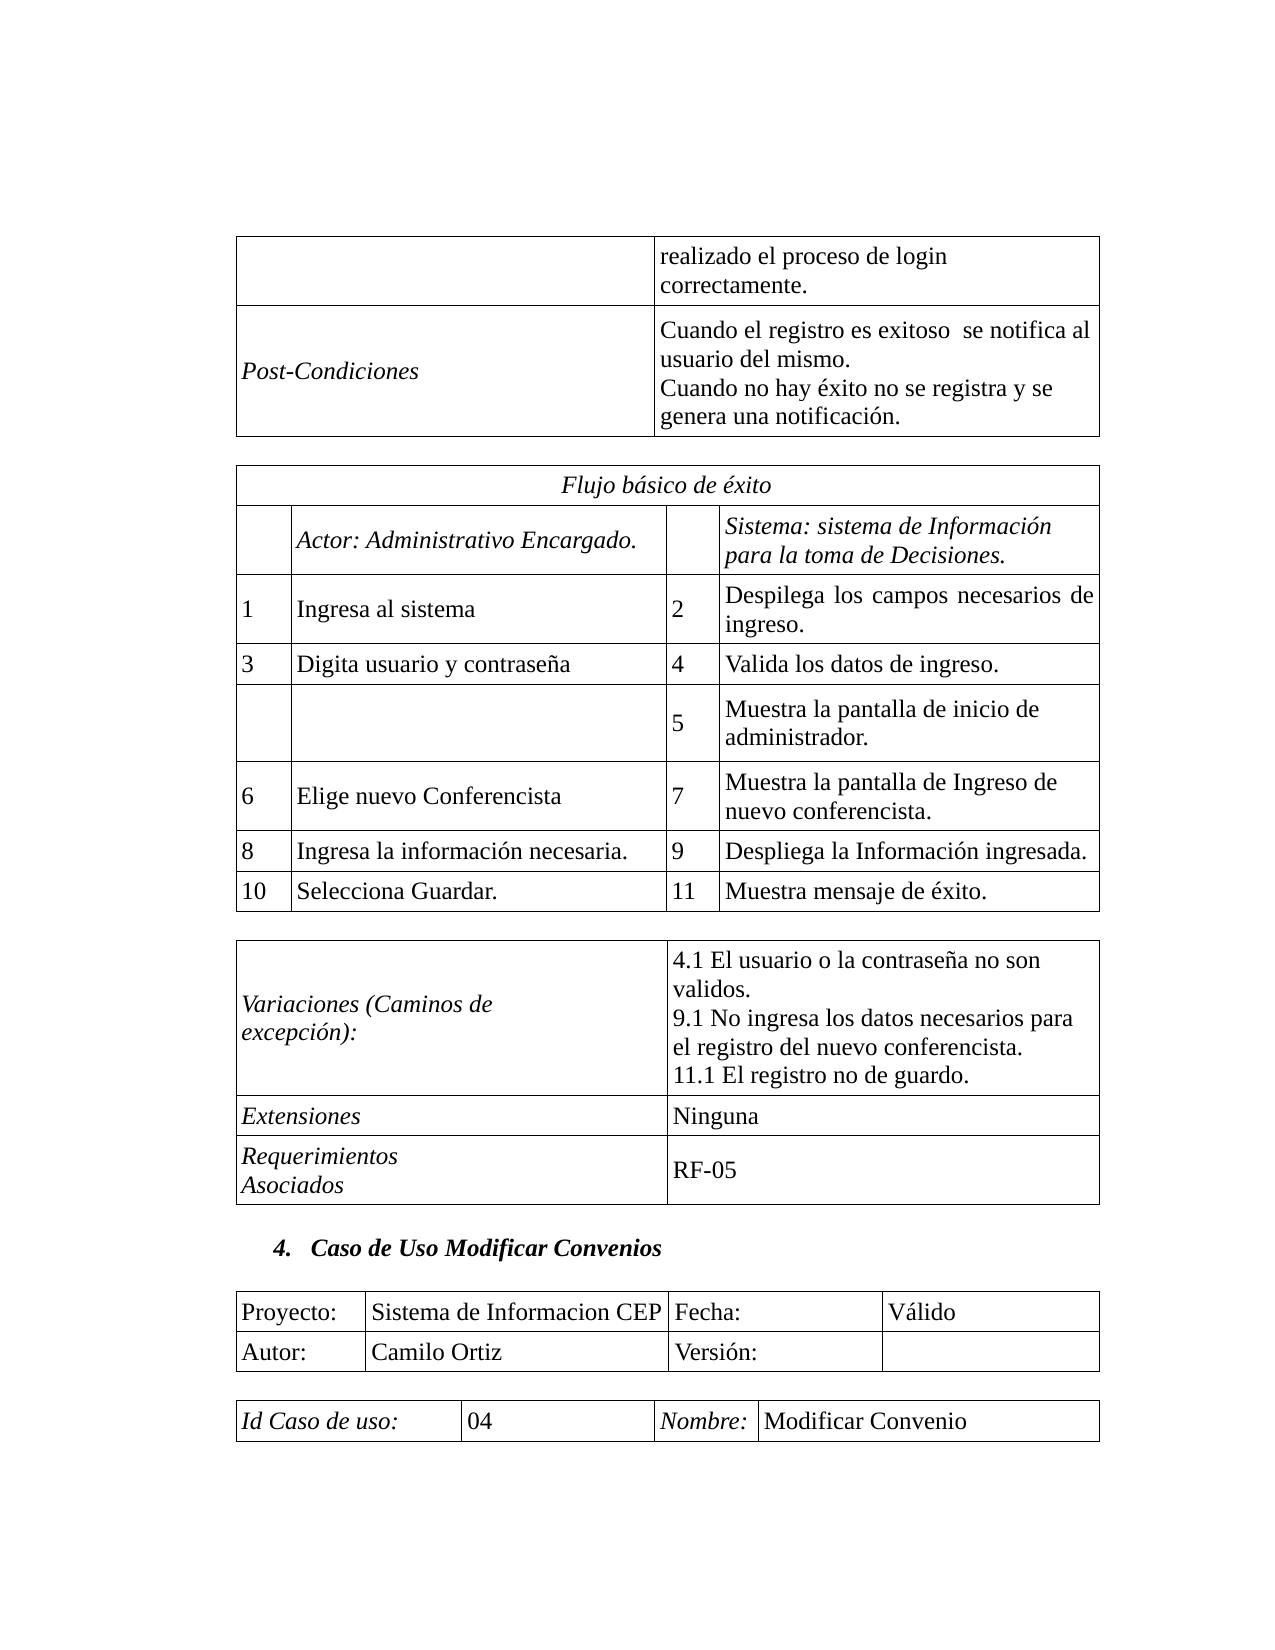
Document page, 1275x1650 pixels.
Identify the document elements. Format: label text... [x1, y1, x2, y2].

table_cell 8 [237, 831, 291, 871]
table_cell [237, 685, 291, 761]
table_header Flujo básico de éxito [237, 466, 1099, 505]
table_header Variaciones (Caminos de excepción): [237, 941, 667, 1095]
table_cell 1 [237, 575, 291, 643]
table_cell Valida los datos de ingreso. [720, 644, 1099, 683]
table_cell [237, 237, 654, 304]
table_header Válido [883, 1292, 1099, 1331]
table_cell Despliega la Información ingresada. [720, 831, 1099, 871]
table_cell Post-Condiciones [237, 306, 654, 436]
table_cell Versión: [669, 1332, 882, 1371]
table_header 4.1 El usuario o la contraseña no son validos. 9.1 No ingresa los datos necesarios para el registro del nuevo conferencista. 11.1 El registro no de guardo. [668, 941, 1099, 1095]
table_cell Ingresa al sistema [292, 575, 666, 643]
list Caso de Uso Modificar Convenios [273, 1233, 1099, 1262]
table_cell Actor: Administrativo Encargado. [292, 506, 666, 574]
table_cell 5 [667, 685, 719, 761]
table_cell Muestra la pantalla de Ingreso de nuevo conferencista. [720, 762, 1099, 830]
table_cell Camilo Ortiz [366, 1332, 668, 1371]
table_cell 9 [667, 831, 719, 871]
table_cell 3 [237, 644, 291, 683]
table_cell [667, 506, 719, 574]
table_cell RF-05 [668, 1136, 1099, 1204]
table_header Fecha: [669, 1292, 882, 1331]
table_cell Extensiones [237, 1096, 667, 1135]
table_cell 2 [667, 575, 719, 643]
table_header 04 [462, 1401, 654, 1441]
table_cell Elige nuevo Conferencista [292, 762, 666, 830]
table_cell Ingresa la información necesaria. [292, 831, 666, 871]
table_cell Muestra la pantalla de inicio de administrador. [720, 685, 1099, 761]
table_cell 4 [667, 644, 719, 683]
table_header Nombre: [655, 1401, 758, 1441]
table_cell Despilega los campos necesarios de ingreso. [720, 575, 1099, 643]
table_cell Selecciona Guardar. [292, 872, 666, 911]
table_cell Muestra mensaje de éxito. [720, 872, 1099, 911]
table_header Modificar Convenio [759, 1401, 1099, 1441]
table_cell 11 [667, 872, 719, 911]
table_cell [883, 1332, 1099, 1371]
table_cell Cuando el registro es exitoso se notifica al usuario del mismo. Cuando no hay éxito no se registra y se genera una notificación. [655, 306, 1099, 436]
table_cell realizado el proceso de login correctamente. [655, 237, 1099, 304]
table_cell Ninguna [668, 1096, 1099, 1135]
table_cell 6 [237, 762, 291, 830]
table_cell [292, 685, 666, 761]
table_cell Autor: [237, 1332, 365, 1371]
table_cell 10 [237, 872, 291, 911]
table_cell [237, 506, 291, 574]
table_cell 7 [667, 762, 719, 830]
table_cell Digita usuario y contraseña [292, 644, 666, 683]
table_cell Requerimientos Asociados [237, 1136, 667, 1204]
table_header Proyecto: [237, 1292, 365, 1331]
table_header Sistema de Informacion CEP [366, 1292, 668, 1331]
table_cell Sistema: sistema de Información para la toma de Decisiones. [720, 506, 1099, 574]
table_header Id Caso de uso: [237, 1401, 461, 1441]
